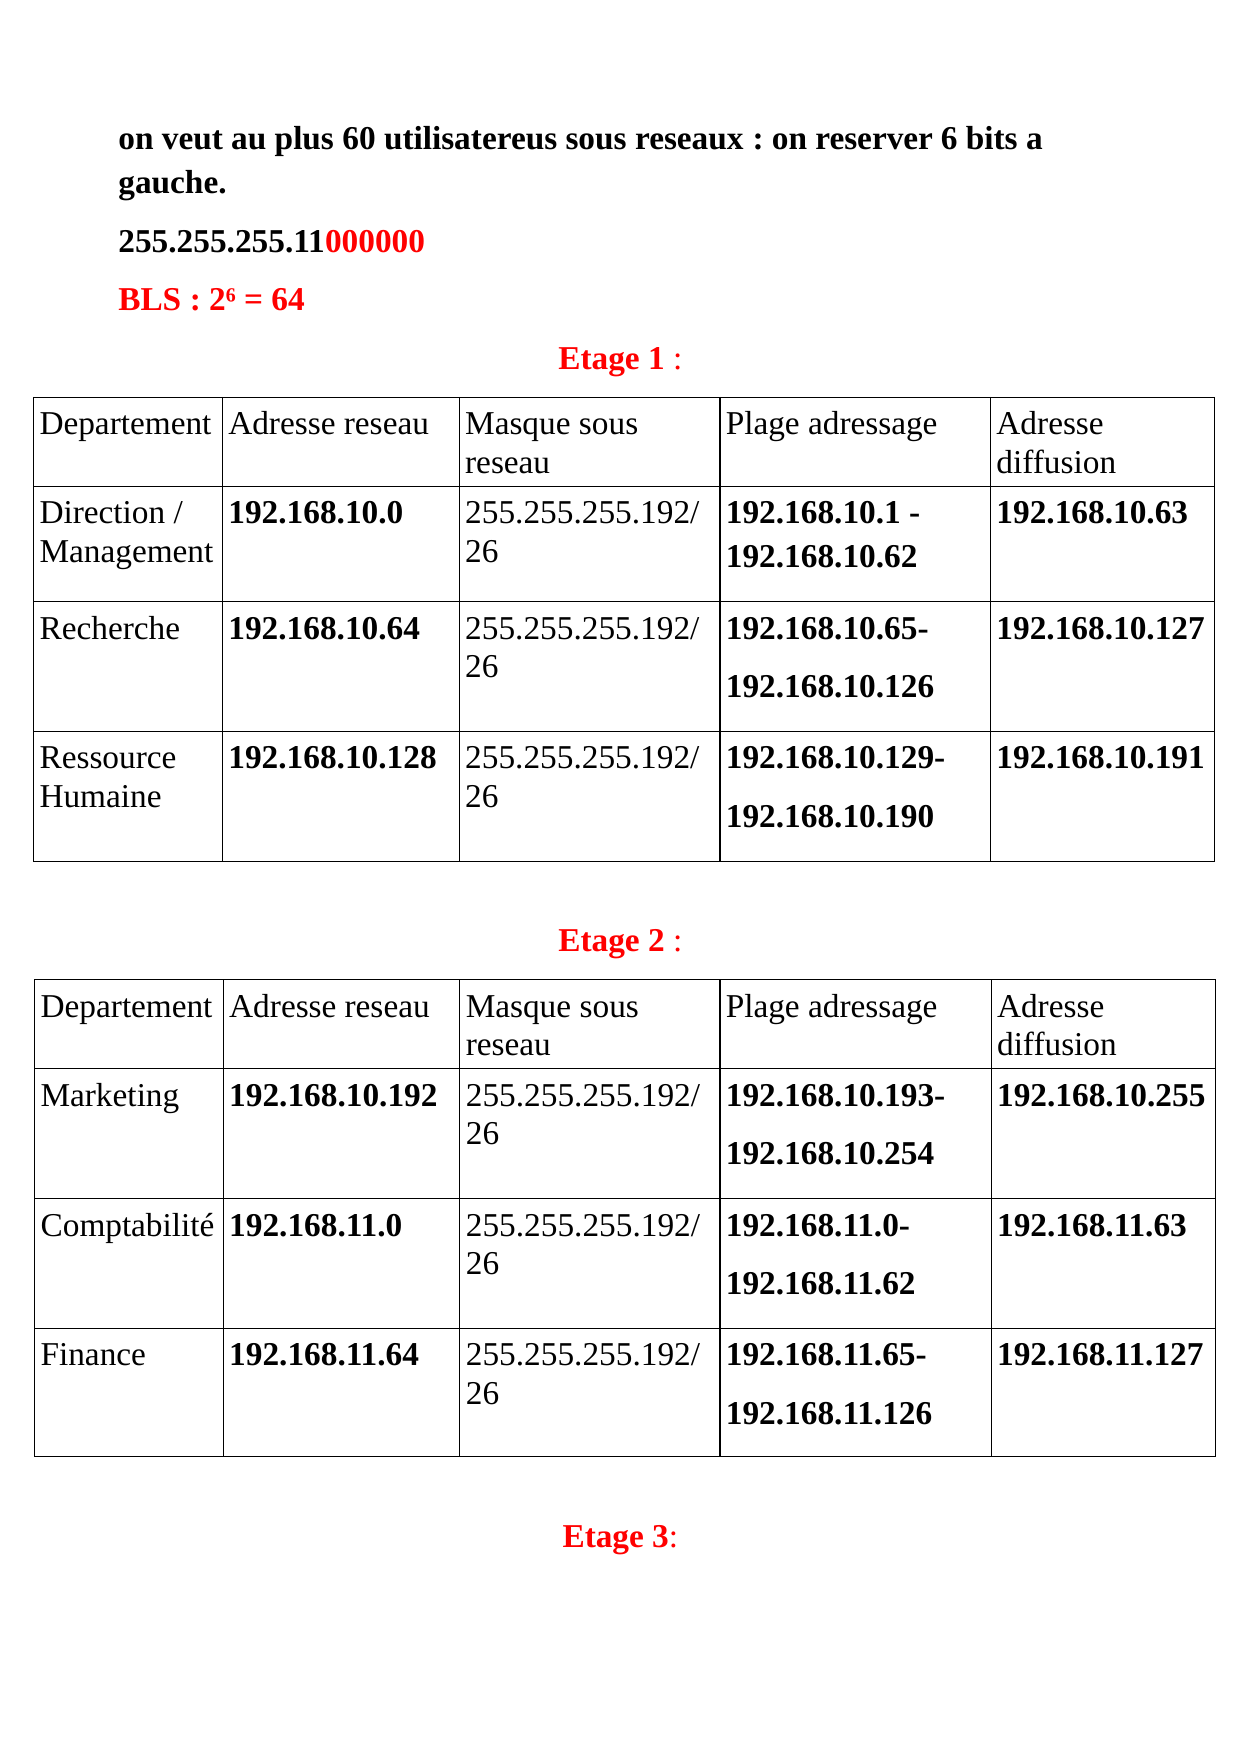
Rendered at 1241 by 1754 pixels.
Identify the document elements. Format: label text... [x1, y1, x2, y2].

table_header Adresse reseau [223, 398, 459, 486]
table_cell 192.168.11.0 [224, 1199, 459, 1328]
table_cell 255.255.255.192/26 [460, 602, 719, 731]
table_header Adresse reseau [224, 980, 459, 1068]
table_cell 192.168.10.64 [223, 602, 459, 731]
table_cell 192.168.10.127 [991, 602, 1214, 731]
table_cell 192.168.10.1 - 192.168.10.62 [721, 487, 990, 601]
table_header Departement [35, 980, 223, 1068]
table_header Plage adressage [721, 398, 990, 486]
table_cell 192.168.10.63 [991, 487, 1214, 601]
table_cell 192.168.11.63 [992, 1199, 1215, 1328]
table_cell 192.168.11.64 [224, 1329, 459, 1456]
table_cell 192.168.10.255 [992, 1069, 1215, 1198]
table_cell Direction / Management [34, 487, 222, 601]
table_header Adresse diffusion [992, 980, 1215, 1068]
table_header Departement [34, 398, 222, 486]
table_cell 255.255.255.192/26 [460, 487, 719, 601]
table_cell 192.168.10.129- 192.168.10.190 [721, 732, 990, 861]
table_cell 192.168.11.0- 192.168.11.62 [721, 1199, 991, 1328]
table_cell Ressource Humaine [34, 732, 222, 861]
table_cell 192.168.10.128 [223, 732, 459, 861]
text Etage 2 : [118, 920, 1122, 959]
table_cell 192.168.10.192 [224, 1069, 459, 1198]
table_cell 192.168.11.65- 192.168.11.126 [721, 1329, 991, 1456]
table_cell Comptabilité [35, 1199, 223, 1328]
table_cell 255.255.255.192/26 [460, 1329, 719, 1456]
table_cell 255.255.255.192/26 [460, 1069, 719, 1198]
text Etage 3: [118, 1516, 1122, 1554]
text Etage 1 : [118, 338, 1122, 376]
text on veut au plus 60 utilisatereus sous reseaux : on reserver 6 bits a gauche. [118, 118, 1122, 201]
table_header Masque sous reseau [460, 398, 719, 486]
table_cell 255.255.255.192/26 [460, 1199, 719, 1328]
table_header Plage adressage [721, 980, 991, 1068]
text 255.255.255.11000000 [118, 221, 1122, 259]
table_header Masque sous reseau [460, 980, 719, 1068]
table_cell 192.168.10.65- 192.168.10.126 [721, 602, 990, 731]
table_cell 192.168.10.191 [991, 732, 1214, 861]
text BLS : 2⁶ = 64 [118, 279, 1122, 318]
table_cell Marketing [35, 1069, 223, 1198]
table_cell Recherche [34, 602, 222, 731]
table_cell 192.168.10.0 [223, 487, 459, 601]
table_cell 255.255.255.192/26 [460, 732, 719, 861]
table_cell 192.168.10.193- 192.168.10.254 [721, 1069, 991, 1198]
table_header Adresse diffusion [991, 398, 1214, 486]
table_cell Finance [35, 1329, 223, 1456]
table_cell 192.168.11.127 [992, 1329, 1215, 1456]
